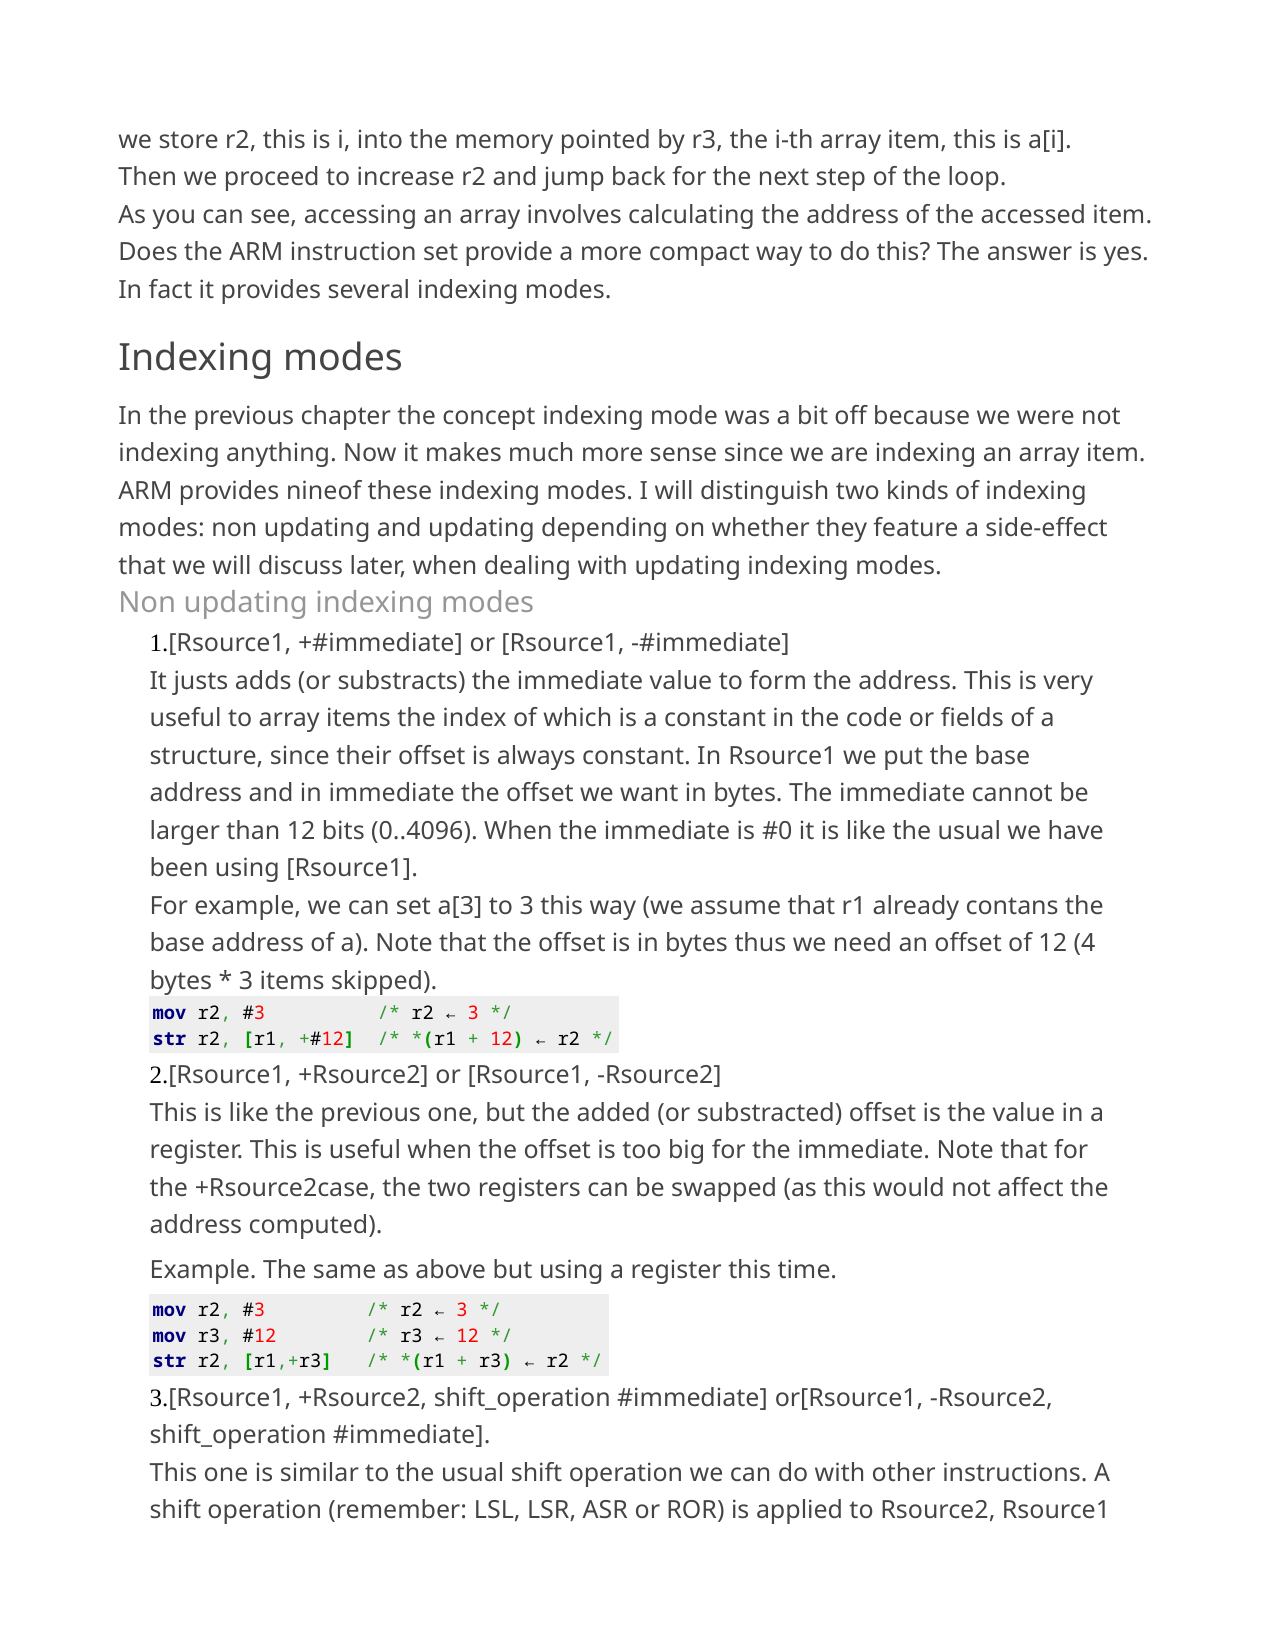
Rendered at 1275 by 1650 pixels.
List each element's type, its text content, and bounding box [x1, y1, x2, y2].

list For example, we can set a[3] to 3 this way (we assume that r1 already contans the base address of a). Note that the offset is in bytes thus we need an offset of 12 (4 bytes * 3 items skipped). [149, 884, 1126, 996]
list [Rsource1, +Rsource2, shift_operation #immediate] or[Rsource1, -Rsource2, shift_operation #immediate]. [149, 1376, 1126, 1451]
text As you can see, accessing an array involves calculating the address of the accessed item. Does the ARM instruction set provide a more compact way to do this? The answer is yes. In fact it provides several indexing modes. [118, 193, 1157, 306]
subtitle Indexing modes [118, 331, 1157, 382]
table_header mov r2, #3 /* r2 ← 3 */ str r2, [r1, +#12] /* *(r1 + 12) ← r2 */ [149, 996, 619, 1053]
table_header mov r2, #3 /* r2 ← 3 */ mov r3, #12 /* r3 ← 12 */ str r2, [r1,+r3] /* *(r1 + r3) ← r2 */ [149, 1294, 609, 1376]
list This is like the previous one, but the added (or substracted) offset is the value in a register. This is useful when the offset is too big for the immediate. Note that for the +Rsource2case, the two registers can be swapped (as this would not affect the address computed). [149, 1091, 1126, 1241]
list It justs adds (or substracts) the immediate value to form the address. This is very useful to array items the index of which is a constant in the code or fields of a structure, since their offset is always constant. In Rsource1 we put the base address and in immediate the offset we want in bytes. The immediate cannot be larger than 12 bits (0..4096). When the immediate is #0 it is like the usual we have been using [Rsource1]. [149, 659, 1126, 884]
list Example. The same as above but using a register this time. [149, 1248, 1126, 1286]
text Then we proceed to increase r2 and jump back for the next step of the loop. [118, 156, 1157, 193]
list [Rsource1, +Rsource2] or [Rsource1, -Rsource2] [149, 1053, 1126, 1091]
list This one is similar to the usual shift operation we can do with other instructions. A shift operation (remember: LSL, LSR, ASR or ROR) is applied to Rsource2, Rsource1 [149, 1451, 1126, 1526]
text we store r2, this is i, into the memory pointed by r3, the i-th array item, this is a[i]. [118, 118, 1157, 156]
text In the previous chapter the concept indexing mode was a bit off because we were not indexing anything. Now it makes much more sense since we are indexing an array item. ARM provides nineof these indexing modes. I will distinguish two kinds of indexing modes: non updating and updating depending on whether they feature a side-effect that we will discuss later, when dealing with updating indexing modes. [118, 394, 1157, 582]
subtitle Non updating indexing modes [118, 582, 1157, 621]
list [Rsource1, +#immediate] or [Rsource1, -#immediate] [149, 621, 1126, 659]
